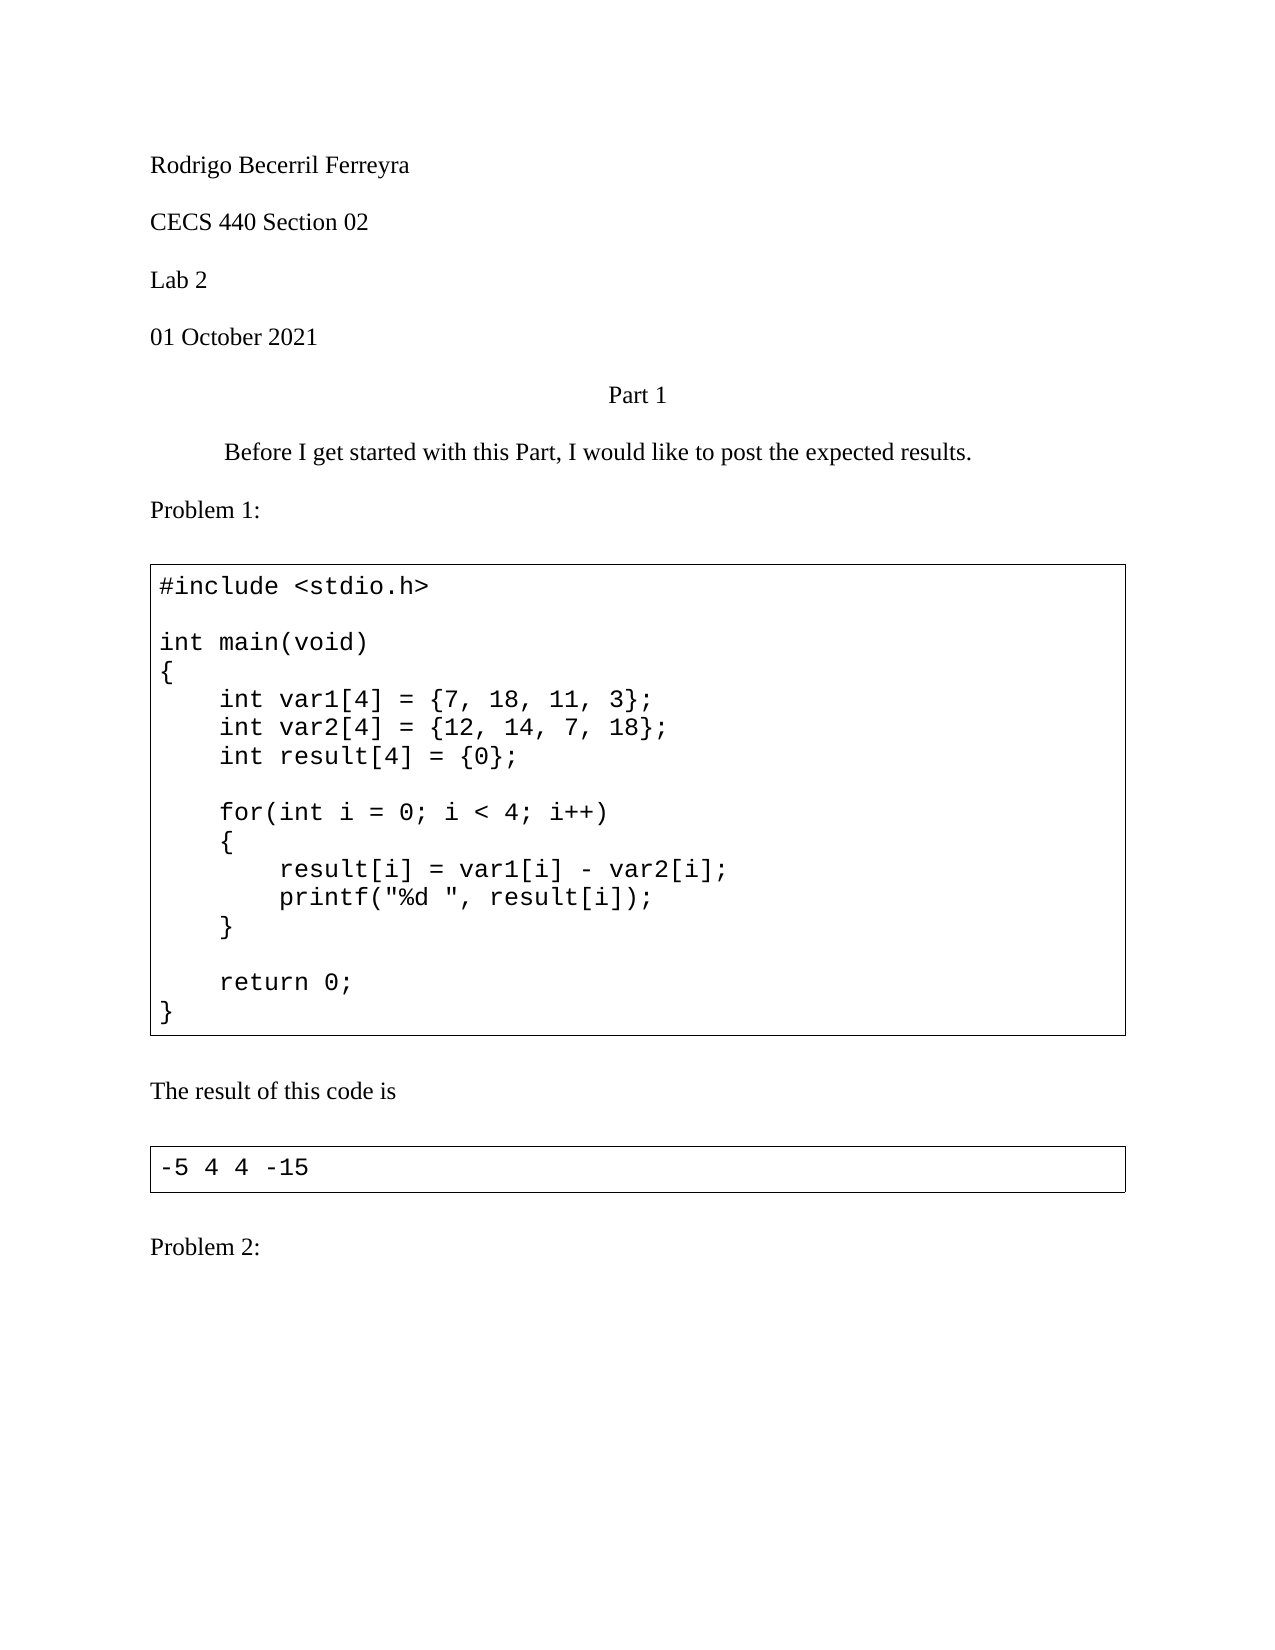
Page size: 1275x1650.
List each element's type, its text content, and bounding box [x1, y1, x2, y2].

text [150, 552, 1125, 564]
text [151, 565, 1125, 1035]
text [151, 1147, 1125, 1192]
text Before I get started with this Part, I would like to post the expected results. [150, 437, 1125, 466]
text [150, 1134, 1125, 1146]
text The result of this code is [150, 1036, 1125, 1105]
text } [159, 998, 1116, 1027]
text 01 October 2021 [150, 322, 1125, 351]
text result[i] = var1[i] - var2[i]; [159, 857, 1116, 885]
text Part 1 [150, 380, 1125, 409]
text int var1[4] = {7, 18, 11, 3}; [159, 687, 1116, 715]
text CECS 440 Section 02 [150, 207, 1125, 236]
text int result[4] = {0}; [159, 743, 1116, 772]
text int var2[4] = {12, 14, 7, 18}; [159, 715, 1116, 743]
text int main(void) [159, 630, 1116, 658]
text Lab 2 [150, 265, 1125, 294]
text { [159, 658, 1116, 687]
text -5 4 4 -15 [159, 1154, 1116, 1183]
text } [159, 913, 1116, 942]
text Rodrigo Becerril Ferreyra [150, 150, 1125, 179]
text Problem 1: [150, 495, 1125, 524]
text { [159, 828, 1116, 857]
text Problem 2: [150, 1193, 1125, 1261]
text #include <stdio.h> [159, 573, 1116, 602]
text for(int i = 0; i < 4; i++) [159, 800, 1116, 828]
text return 0; [159, 970, 1116, 998]
text printf("%d ", result[i]); [159, 885, 1116, 913]
